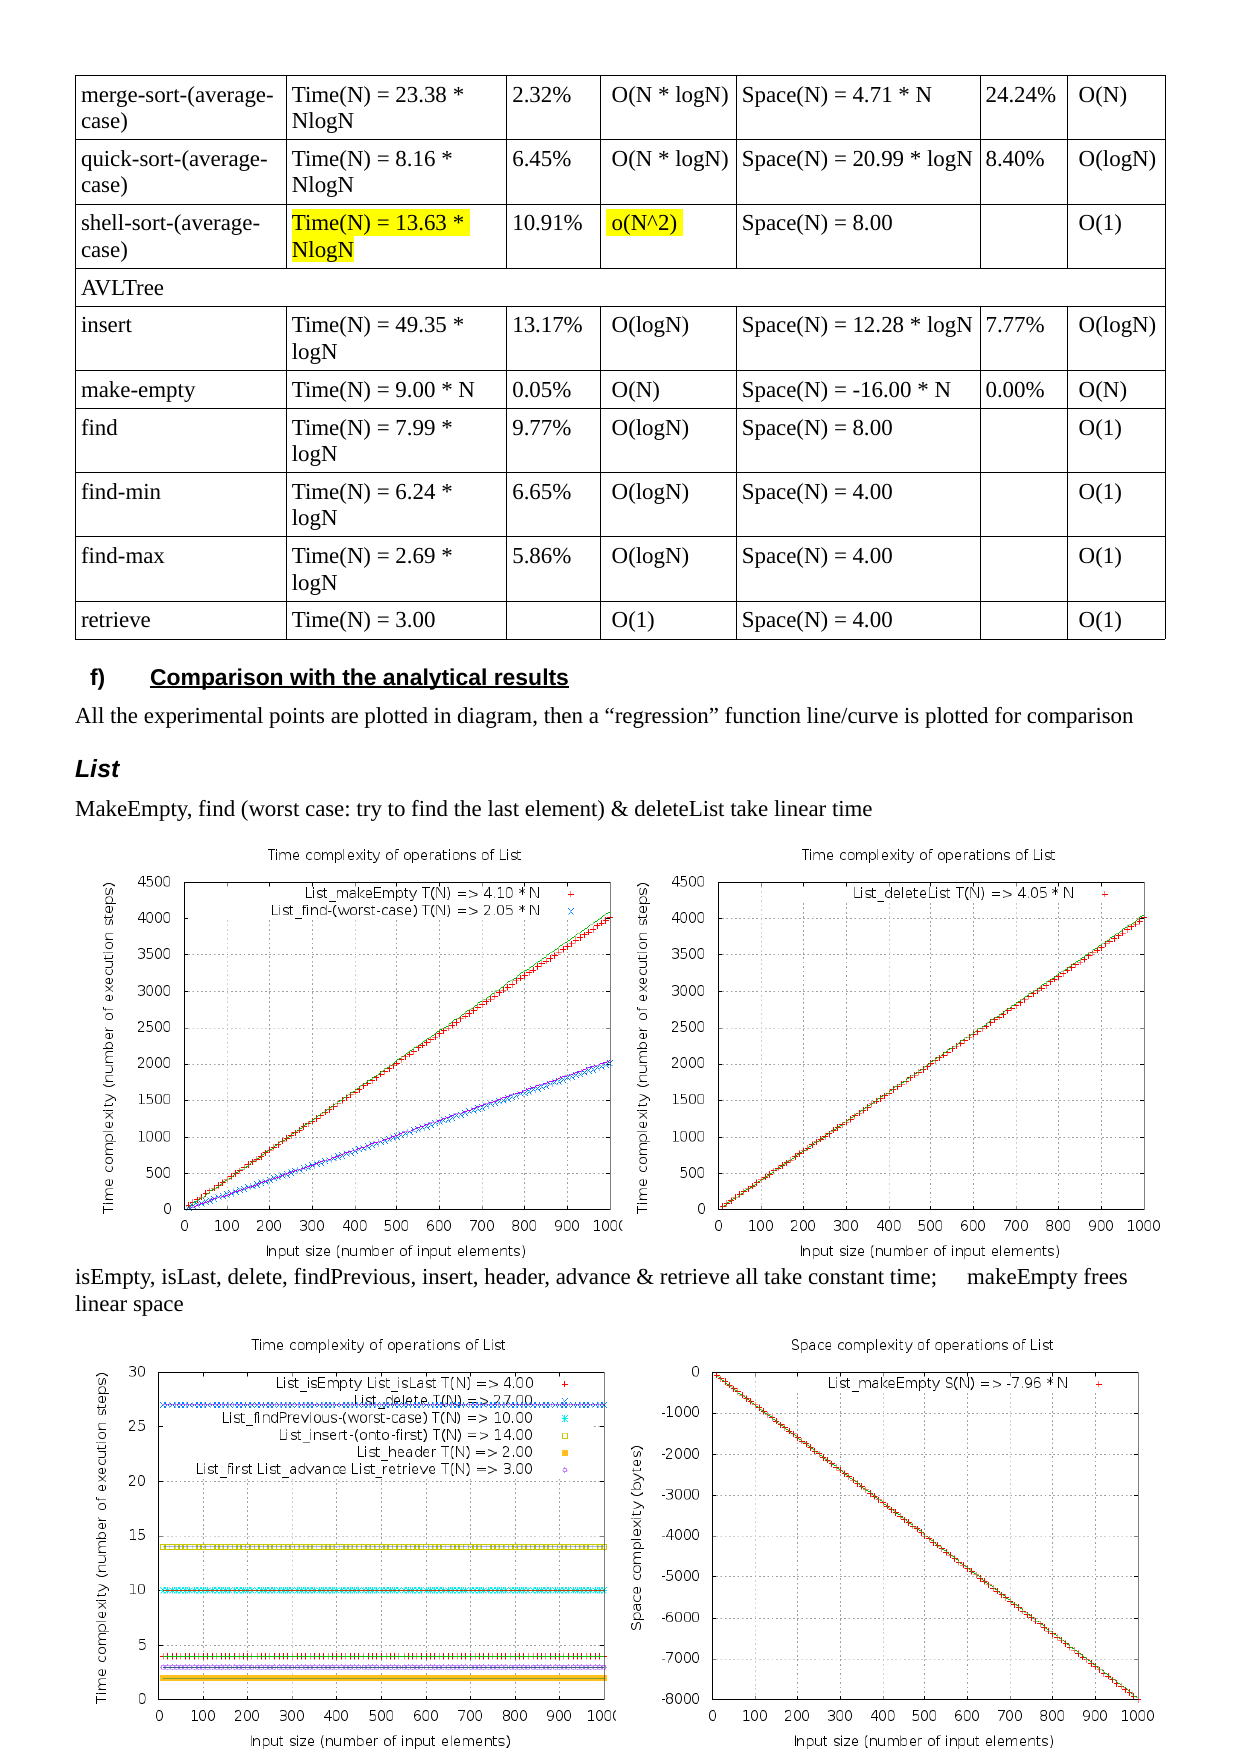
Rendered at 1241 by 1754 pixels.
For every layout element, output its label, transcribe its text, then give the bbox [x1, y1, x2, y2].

table_cell 13.17% [507, 307, 600, 370]
table_cell O(N) [601, 371, 736, 408]
table_cell Space(N) = 4.00 [737, 473, 980, 536]
table_cell [981, 473, 1067, 536]
table_cell Time(N) = 9.00 * N [287, 371, 506, 408]
table_cell O(logN) [601, 409, 736, 472]
table_cell Time(N) = 7.99 * logN [287, 409, 506, 472]
table_cell Time(N) = 23.38 * NlogN [287, 76, 506, 139]
table_cell Time(N) = 6.24 * logN [287, 473, 506, 536]
table_cell 0.00% [981, 371, 1067, 408]
table_cell O(1) [1068, 409, 1165, 472]
table_cell AVLTree [76, 269, 1165, 306]
table_cell Time(N) = 49.35 * logN [287, 307, 506, 370]
table_cell merge-sort-(average-case) [76, 76, 286, 139]
table_cell Space(N) = 20.99 * logN [737, 140, 980, 203]
table_cell Time(N) = 8.16 * NlogN [287, 140, 506, 203]
text All the experimental points are plotted in diagram, then a “regression” function line/curve is plotted for comparison [75, 703, 1165, 729]
table_cell retrieve [76, 602, 286, 639]
table_cell Space(N) = 4.71 * N [737, 76, 980, 139]
subtitle Comparison with the analytical results [75, 664, 1165, 690]
table_cell [981, 602, 1067, 639]
text MakeEmpty, find (worst case: try to find the last element) & deleteList take linear time [75, 795, 1165, 821]
table_cell find [76, 409, 286, 472]
table_cell Space(N) = 12.28 * logN [737, 307, 980, 370]
table_cell O(1) [1068, 537, 1165, 601]
table_cell 2.32% [507, 76, 600, 139]
table_cell o(N^2) [601, 205, 736, 268]
table_cell O(1) [1068, 602, 1165, 639]
picture [82, 1320, 1162, 1754]
table_cell find-min [76, 473, 286, 536]
table_cell O(1) [601, 602, 736, 639]
table_cell O(N) [1068, 76, 1165, 139]
picture [88, 830, 1168, 1264]
table_cell O(logN) [601, 537, 736, 601]
table_cell 7.77% [981, 307, 1067, 370]
table_cell shell-sort-(average-case) [76, 205, 286, 268]
table_cell Space(N) = 8.00 [737, 205, 980, 268]
table_cell O(logN) [601, 307, 736, 370]
table_cell O(1) [1068, 473, 1165, 536]
table_cell quick-sort-(average-case) [76, 140, 286, 203]
table_cell [981, 409, 1067, 472]
table_cell 8.40% [981, 140, 1067, 203]
table_cell Time(N) = 2.69 * logN [287, 537, 506, 601]
table_cell 0.05% [507, 371, 600, 408]
table_cell O(logN) [1068, 140, 1165, 203]
table_cell [981, 537, 1067, 601]
table_cell Space(N) = 4.00 [737, 537, 980, 601]
table_cell 6.65% [507, 473, 600, 536]
text isEmpty, isLast, delete, findPrevious, insert, header, advance & retrieve all take constant time; makeEmpty frees linear space [75, 834, 1165, 1316]
table_cell find-max [76, 537, 286, 601]
table_cell 9.77% [507, 409, 600, 472]
table_cell 5.86% [507, 537, 600, 601]
table_cell O(N * logN) [601, 140, 736, 203]
table_cell make-empty [76, 371, 286, 408]
table_cell O(1) [1068, 205, 1165, 268]
table_cell 10.91% [507, 205, 600, 268]
table_cell O(N) [1068, 371, 1165, 408]
table_cell 6.45% [507, 140, 600, 203]
table_cell 24.24% [981, 76, 1067, 139]
table_cell Time(N) = 3.00 [287, 602, 506, 639]
table_cell O(N * logN) [601, 76, 736, 139]
table_cell O(logN) [1068, 307, 1165, 370]
table_cell Space(N) = -16.00 * N [737, 371, 980, 408]
table_cell Time(N) = 13.63 * NlogN [287, 205, 506, 268]
table_cell [981, 205, 1067, 268]
table_cell Space(N) = 8.00 [737, 409, 980, 472]
table_cell Space(N) = 4.00 [737, 602, 980, 639]
table_cell O(logN) [601, 473, 736, 536]
subtitle List [75, 754, 1165, 782]
table_cell insert [76, 307, 286, 370]
table_cell [507, 602, 600, 639]
